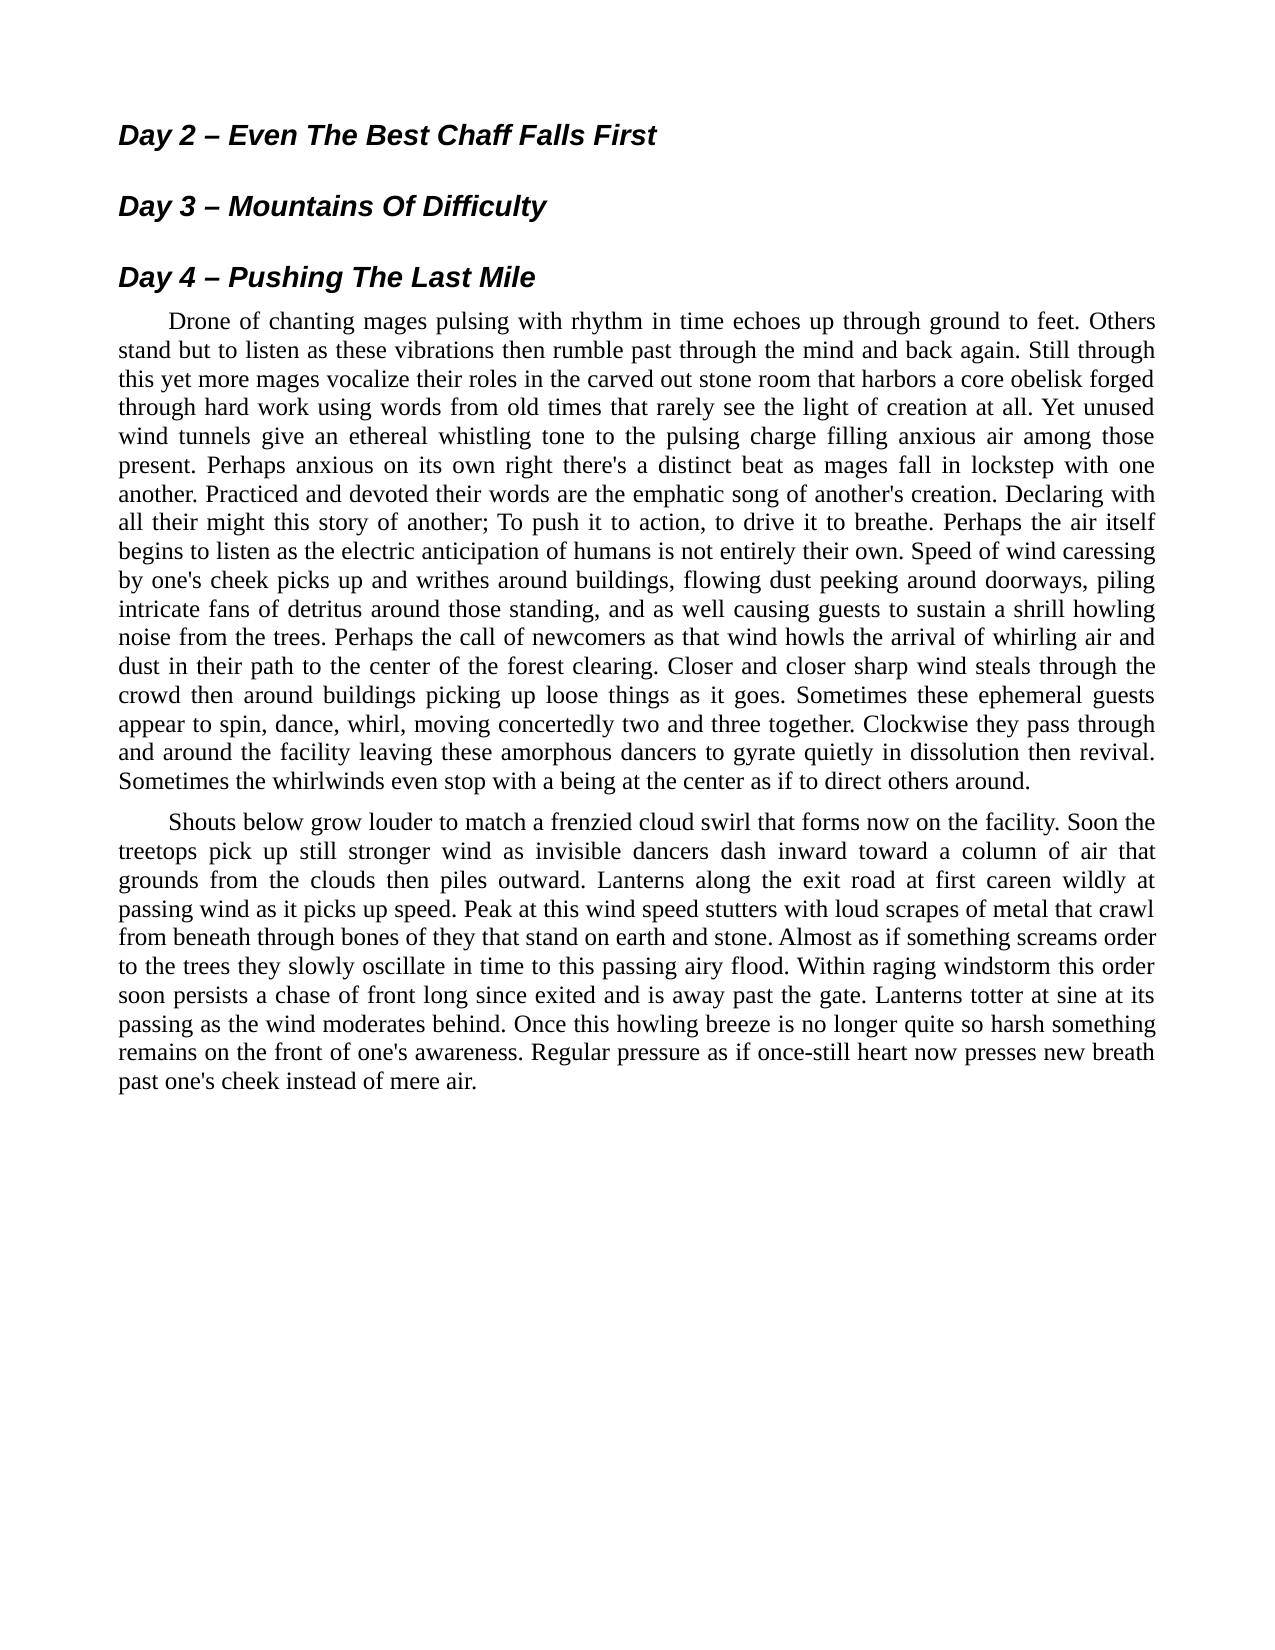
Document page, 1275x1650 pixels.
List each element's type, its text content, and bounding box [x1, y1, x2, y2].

subtitle Day 2 – Even the best Chaff falls first [118, 118, 1157, 152]
text Shouts below grow louder to match a frenzied cloud swirl that forms now on the facility. Soon the treetops pick up still stronger wind as invisible dancers dash inward toward a column of air that grounds from the clouds then piles outward. Lanterns along the exit road at first careen wildly at passing wind as it picks up speed. Peak at this wind speed stutters with loud scrapes of metal that crawl from beneath through bones of they that stand on earth and stone. Almost as if something screams order to the trees they slowly oscillate in time to this passing airy flood. Within raging windstorm this order soon persists a chase of front long since exited and is away past the gate. Lanterns totter at sine at its passing as the wind moderates behind. Once this howling breeze is no longer quite so harsh something remains on the front of one's awareness. Regular pressure as if once-still heart now presses new breath past one's cheek instead of mere air. [118, 807, 1157, 1095]
subtitle Day 4 – Pushing the last mile [118, 260, 1157, 294]
text Drone of chanting mages pulsing with rhythm in time echoes up through ground to feet. Others stand but to listen as these vibrations then rumble past through the mind and back again. Still through this yet more mages vocalize their roles in the carved out stone room that harbors a core obelisk forged through hard work using words from old times that rarely see the light of creation at all. Yet unused wind tunnels give an ethereal whistling tone to the pulsing charge filling anxious air among those present. Perhaps anxious on its own right there's a distinct beat as mages fall in lockstep with one another. Practiced and devoted their words are the emphatic song of another's creation. Declaring with all their might this story of another; To push it to action, to drive it to breathe. Perhaps the air itself begins to listen as the electric anticipation of humans is not entirely their own. Speed of wind caressing by one's cheek picks up and writhes around buildings, flowing dust peeking around doorways, piling intricate fans of detritus around those standing, and as well causing guests to sustain a shrill howling noise from the trees. Perhaps the call of newcomers as that wind howls the arrival of whirling air and dust in their path to the center of the forest clearing. Closer and closer sharp wind steals through the crowd then around buildings picking up loose things as it goes. Sometimes these ephemeral guests appear to spin, dance, whirl, moving concertedly two and three together. Clockwise they pass through and around the facility leaving these amorphous dancers to gyrate quietly in dissolution then revival. Sometimes the whirlwinds even stop with a being at the center as if to direct others around. [118, 306, 1157, 795]
subtitle Day 3 – Mountains of Difficulty [118, 189, 1157, 223]
